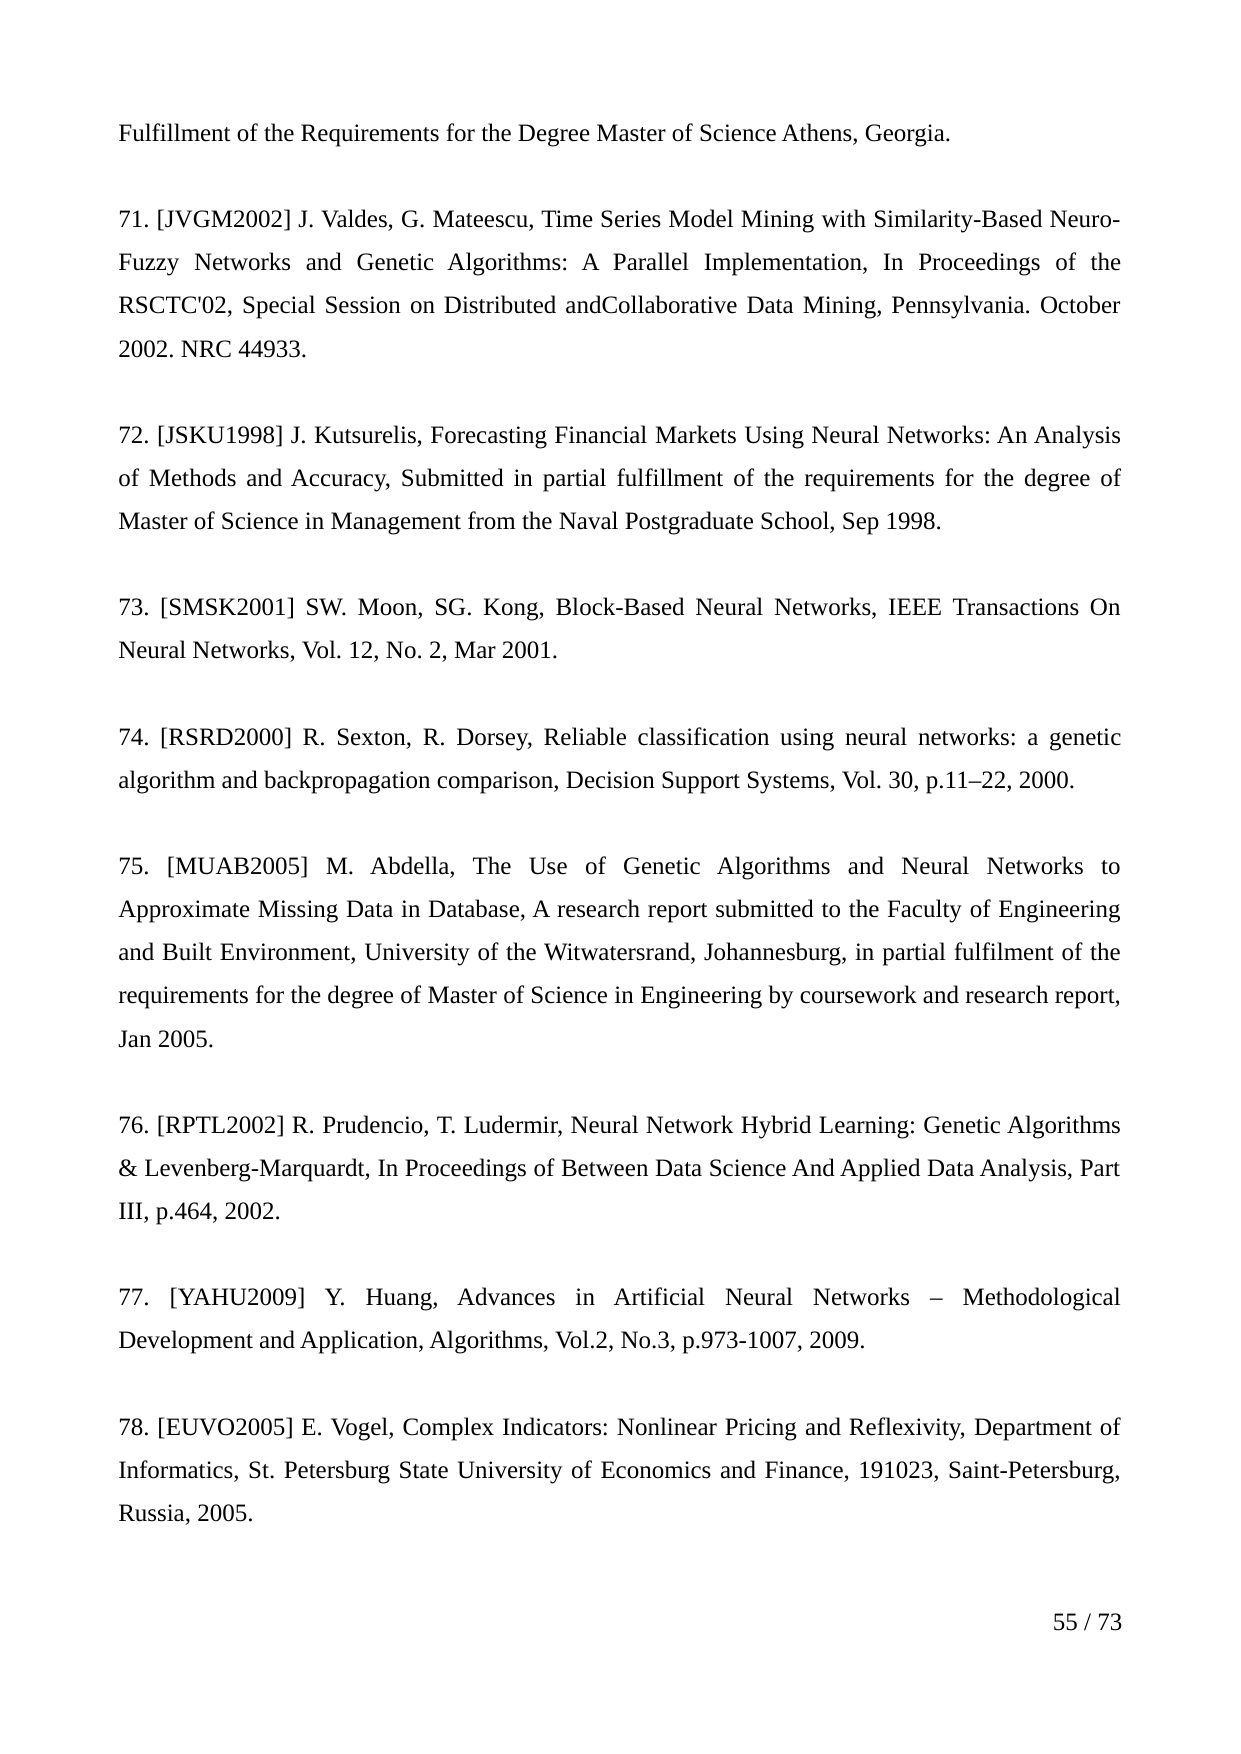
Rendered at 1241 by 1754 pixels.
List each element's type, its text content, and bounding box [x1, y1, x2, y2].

text 73. [SMSK2001] SW. Moon, SG. Kong, Block-Based Neural Networks, IEEE Transactions On Neural Networks, Vol. 12, No. 2, Mar 2001. [118, 592, 1122, 664]
text 77. [YAHU2009] Y. Huang, Advances in Artificial Neural Networks – Methodological Development and Application, Algorithms, Vol.2, No.3, p.973-1007, 2009. [118, 1282, 1122, 1354]
text 74. [RSRD2000] R. Sexton, R. Dorsey, Reliable classification using neural networks: a genetic algorithm and backpropagation comparison, Decision Support Systems, Vol. 30, p.11–22, 2000. [118, 722, 1122, 794]
text 72. [JSKU1998] J. Kutsurelis, Forecasting Financial Markets Using Neural Networks: An Analysis of Methods and Accuracy, Submitted in partial fulfillment of the requirements for the degree of Master of Science in Management from the Naval Postgraduate School, Sep 1998. [118, 420, 1122, 535]
text Fulfillment of the Requirements for the Degree Master of Science Athens, Georgia. [118, 118, 1122, 147]
text 76. [RPTL2002] R. Prudencio, T. Ludermir, Neural Network Hybrid Learning: Genetic Algorithms & Levenberg-Marquardt, In Proceedings of Between Data Science And Applied Data Analysis, Part III, p.464, 2002. [118, 1110, 1122, 1225]
text 78. [EUVO2005] E. Vogel, Complex Indicators: Nonlinear Pricing and Reflexivity, Department of Informatics, St. Petersburg State University of Economics and Finance, 191023, Saint-Petersburg, Russia, 2005. [118, 1412, 1122, 1527]
text 75. [MUAB2005] M. Abdella, The Use of Genetic Algorithms and Neural Networks to Approximate Missing Data in Database, A research report submitted to the Faculty of Engineering and Built Environment, University of the Witwatersrand, Johannesburg, in partial fulfilment of the requirements for the degree of Master of Science in Engineering by coursework and research report, Jan 2005. [118, 851, 1122, 1052]
text 71. [JVGM2002] J. Valdes, G. Mateescu, Time Series Model Mining with Similarity-Based Neuro-Fuzzy Networks and Genetic Algorithms: A Parallel Implementation, In Proceedings of the RSCTC'02, Special Session on Distributed andCollaborative Data Mining, Pennsylvania. October 2002. NRC 44933. [118, 204, 1122, 362]
